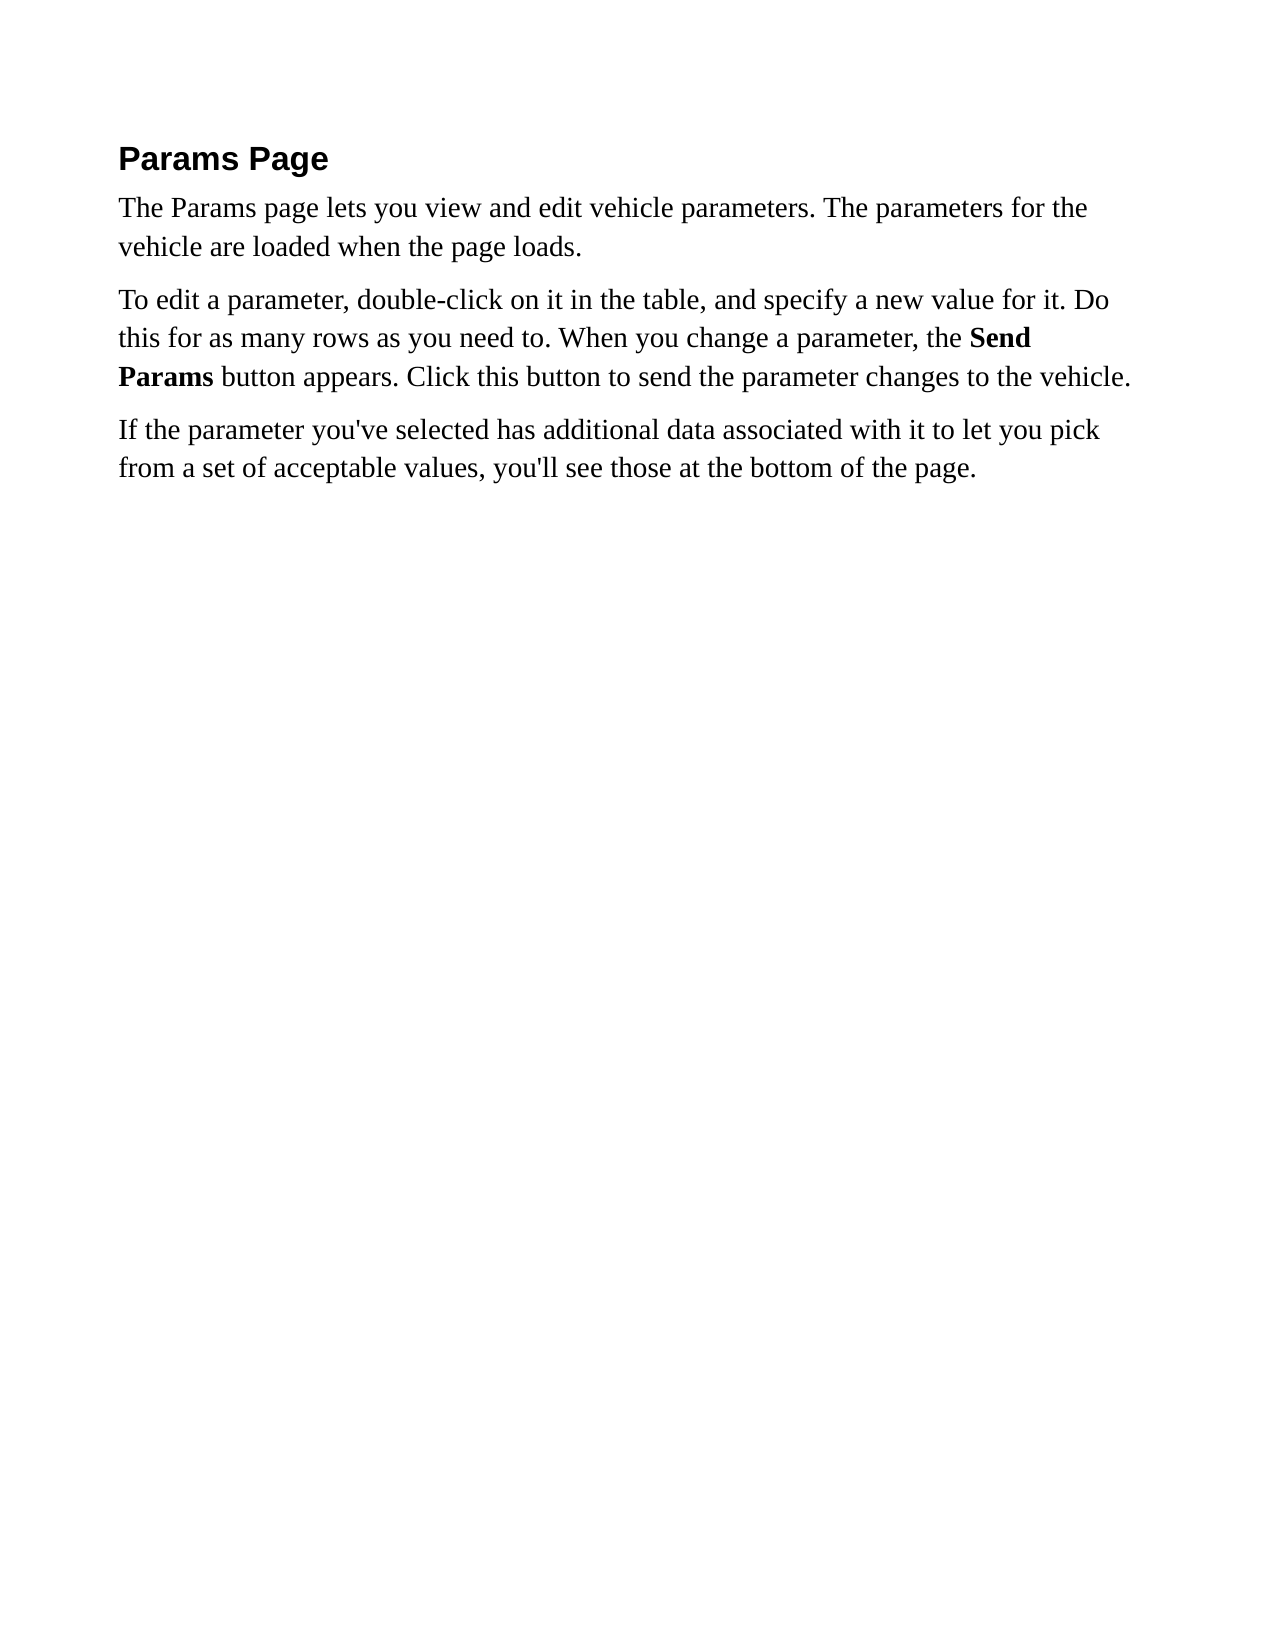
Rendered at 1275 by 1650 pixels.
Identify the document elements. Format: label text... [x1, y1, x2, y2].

text The Params page lets you view and edit vehicle parameters. The parameters for the vehicle are loaded when the page loads. [118, 190, 1157, 262]
text If the parameter you've selected has additional data associated with it to let you pick from a set of acceptable values, you'll see those at the bottom of the page. [118, 412, 1157, 484]
subtitle Params Page [118, 139, 1157, 178]
text To edit a parameter, double-click on it in the table, and specify a new value for it. Do this for as many rows as you need to. When you change a parameter, the Send Params button appears. Click this button to send the parameter changes to the vehicle. [118, 282, 1157, 392]
